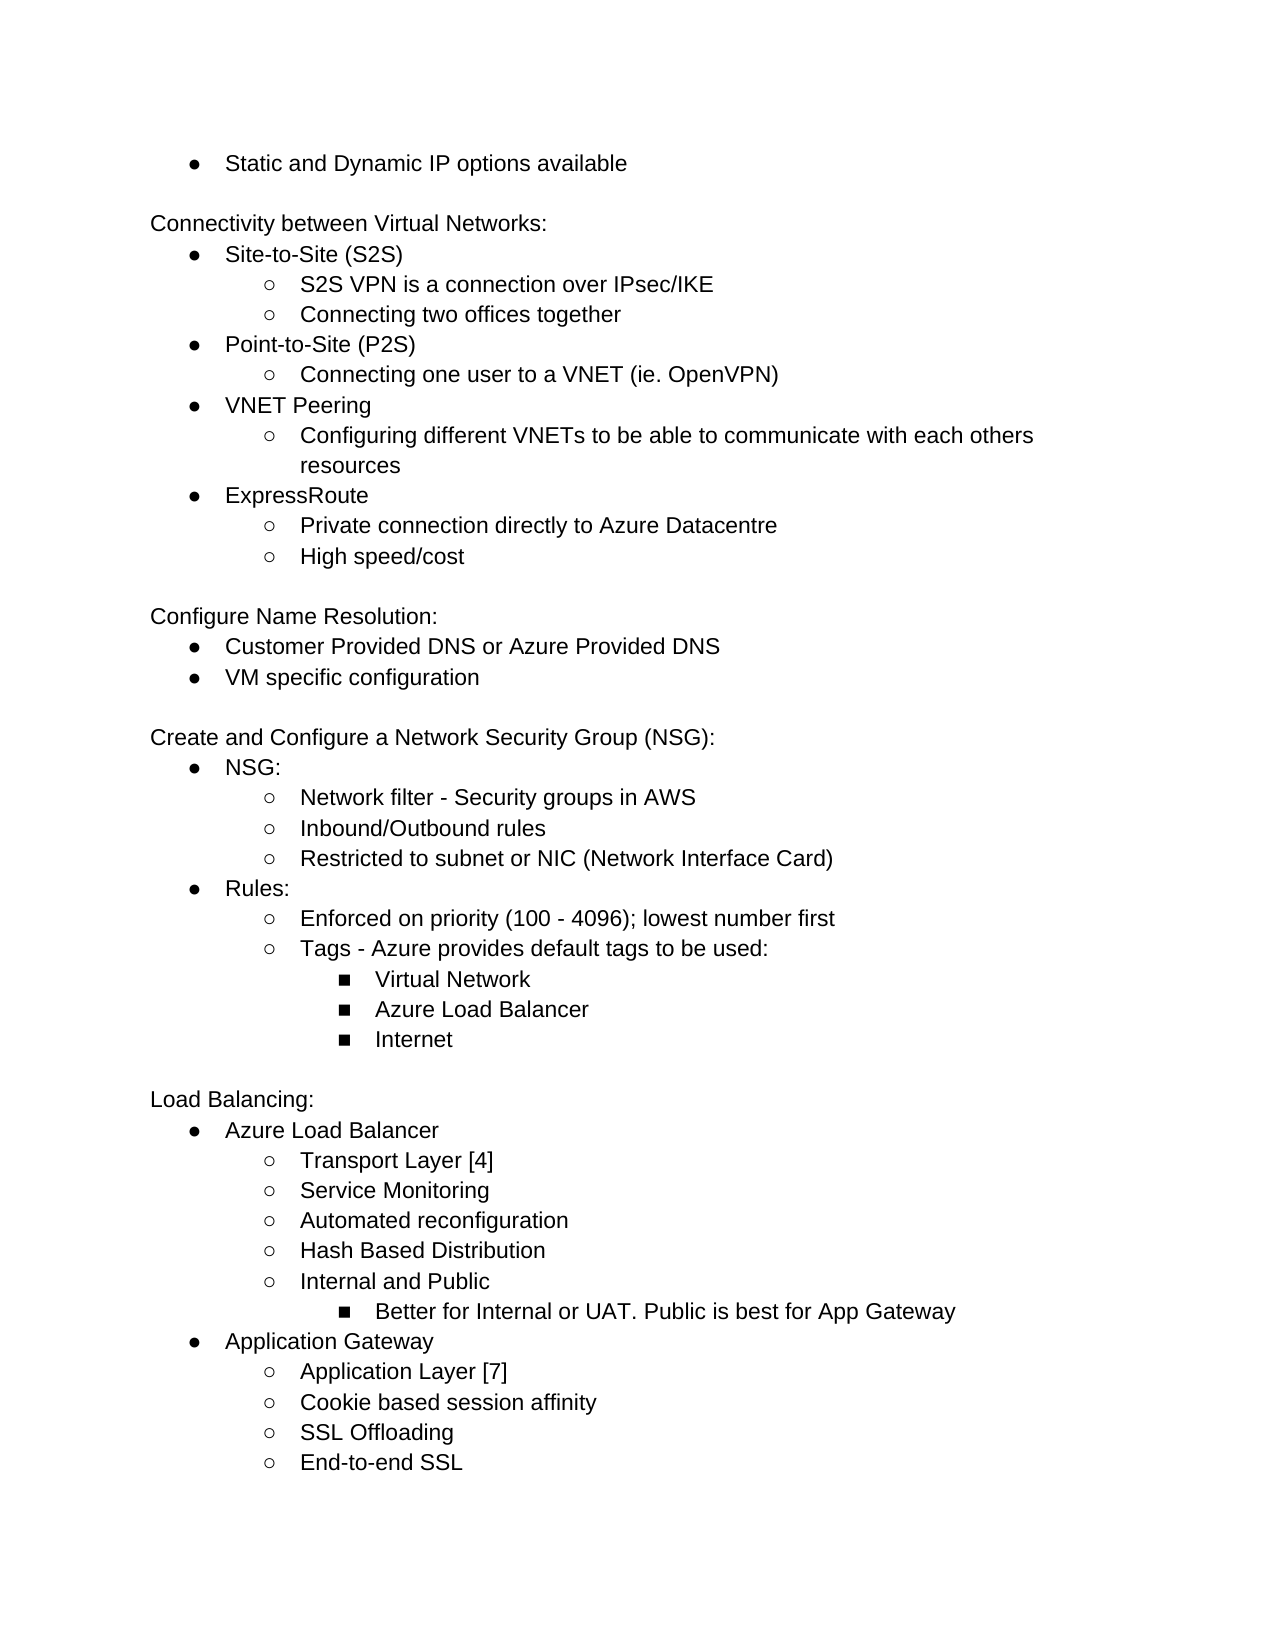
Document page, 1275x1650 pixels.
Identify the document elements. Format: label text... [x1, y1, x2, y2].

list VM specific configuration [187, 663, 1125, 690]
list Azure Load Balancer [187, 1117, 1125, 1143]
list NSG: [187, 754, 1125, 781]
list Internet [337, 1026, 1125, 1052]
text Create and Configure a Network Security Group (NSG): [150, 724, 1125, 750]
list Site-to-Site (S2S) [187, 241, 1125, 267]
list Enforced on priority (100 - 4096); lowest number first [262, 905, 1125, 932]
list Virtual Network [337, 966, 1125, 992]
list Tags - Azure provides default tags to be used: [262, 935, 1125, 962]
list Cookie based session affinity [262, 1388, 1125, 1415]
list Application Gateway [187, 1328, 1125, 1354]
list Internal and Public [262, 1268, 1125, 1294]
text Configure Name Resolution: [150, 603, 1125, 629]
list Azure Load Balancer [337, 996, 1125, 1022]
list Static and Dynamic IP options available [187, 150, 1125, 176]
list High speed/cost [262, 543, 1125, 569]
list Automated reconfiguration [262, 1207, 1125, 1234]
list End-to-end SSL [262, 1449, 1125, 1475]
list Private connection directly to Azure Datacentre [262, 512, 1125, 539]
list Customer Provided DNS or Azure Provided DNS [187, 633, 1125, 660]
list Transport Layer [4] [262, 1147, 1125, 1173]
list Configuring different VNETs to be able to communicate with each others resources [262, 422, 1125, 478]
list ExpressRoute [187, 482, 1125, 509]
list Application Layer [7] [262, 1358, 1125, 1385]
list Restricted to subnet or NIC (Network Interface Card) [262, 845, 1125, 871]
text Load Balancing: [150, 1086, 1125, 1113]
list Network filter - Security groups in AWS [262, 784, 1125, 811]
list Better for Internal or UAT. Public is best for App Gateway [337, 1298, 1125, 1324]
list Rules: [187, 875, 1125, 901]
text Connectivity between Virtual Networks: [150, 210, 1125, 237]
list SSL Offloading [262, 1419, 1125, 1445]
list Inbound/Outbound rules [262, 814, 1125, 841]
list Service Monitoring [262, 1177, 1125, 1203]
list Hash Based Distribution [262, 1237, 1125, 1264]
list Connecting one user to a VNET (ie. OpenVPN) [262, 361, 1125, 388]
list VNET Peering [187, 392, 1125, 418]
list Connecting two offices together [262, 301, 1125, 327]
list Point-to-Site (P2S) [187, 331, 1125, 358]
list S2S VPN is a connection over IPsec/IKE [262, 271, 1125, 297]
